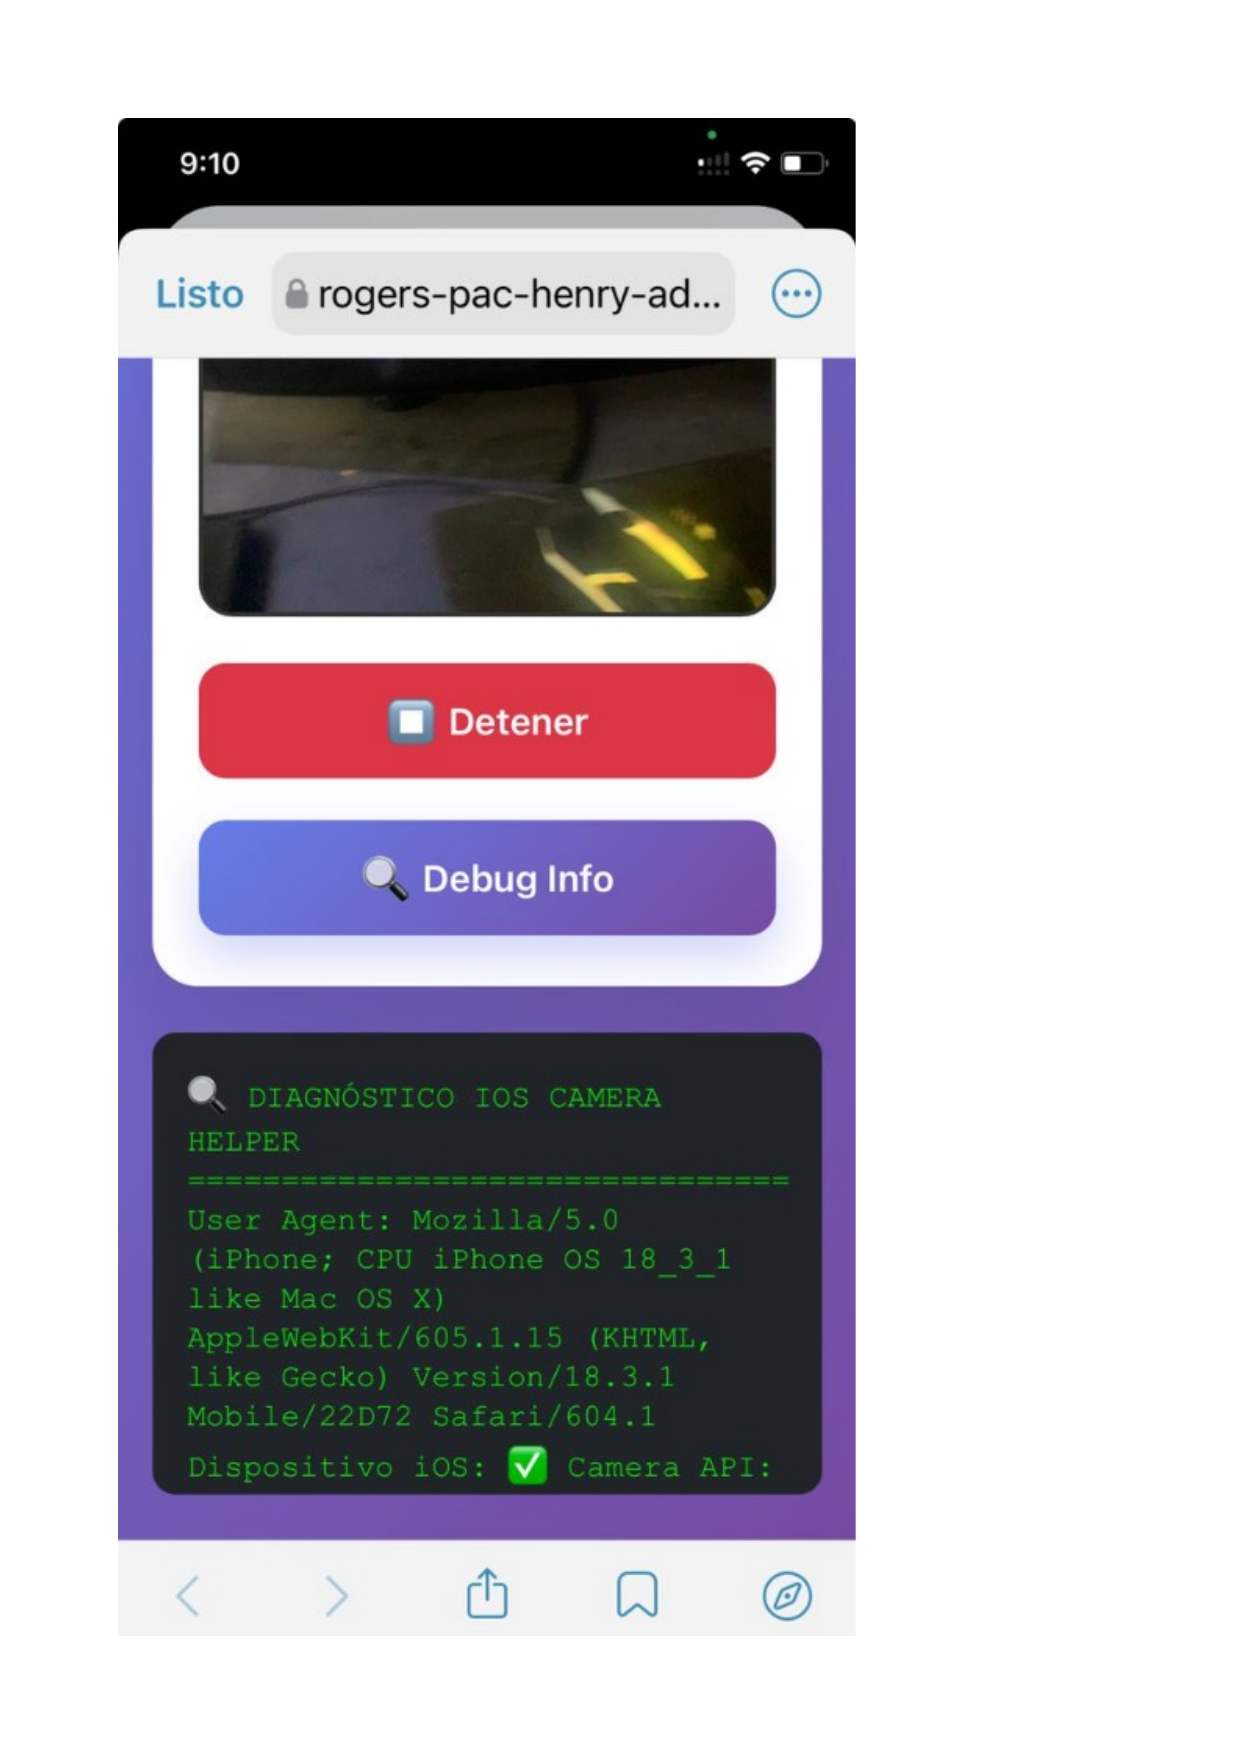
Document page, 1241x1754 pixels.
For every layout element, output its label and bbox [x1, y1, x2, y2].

picture [118, 118, 856, 1636]
